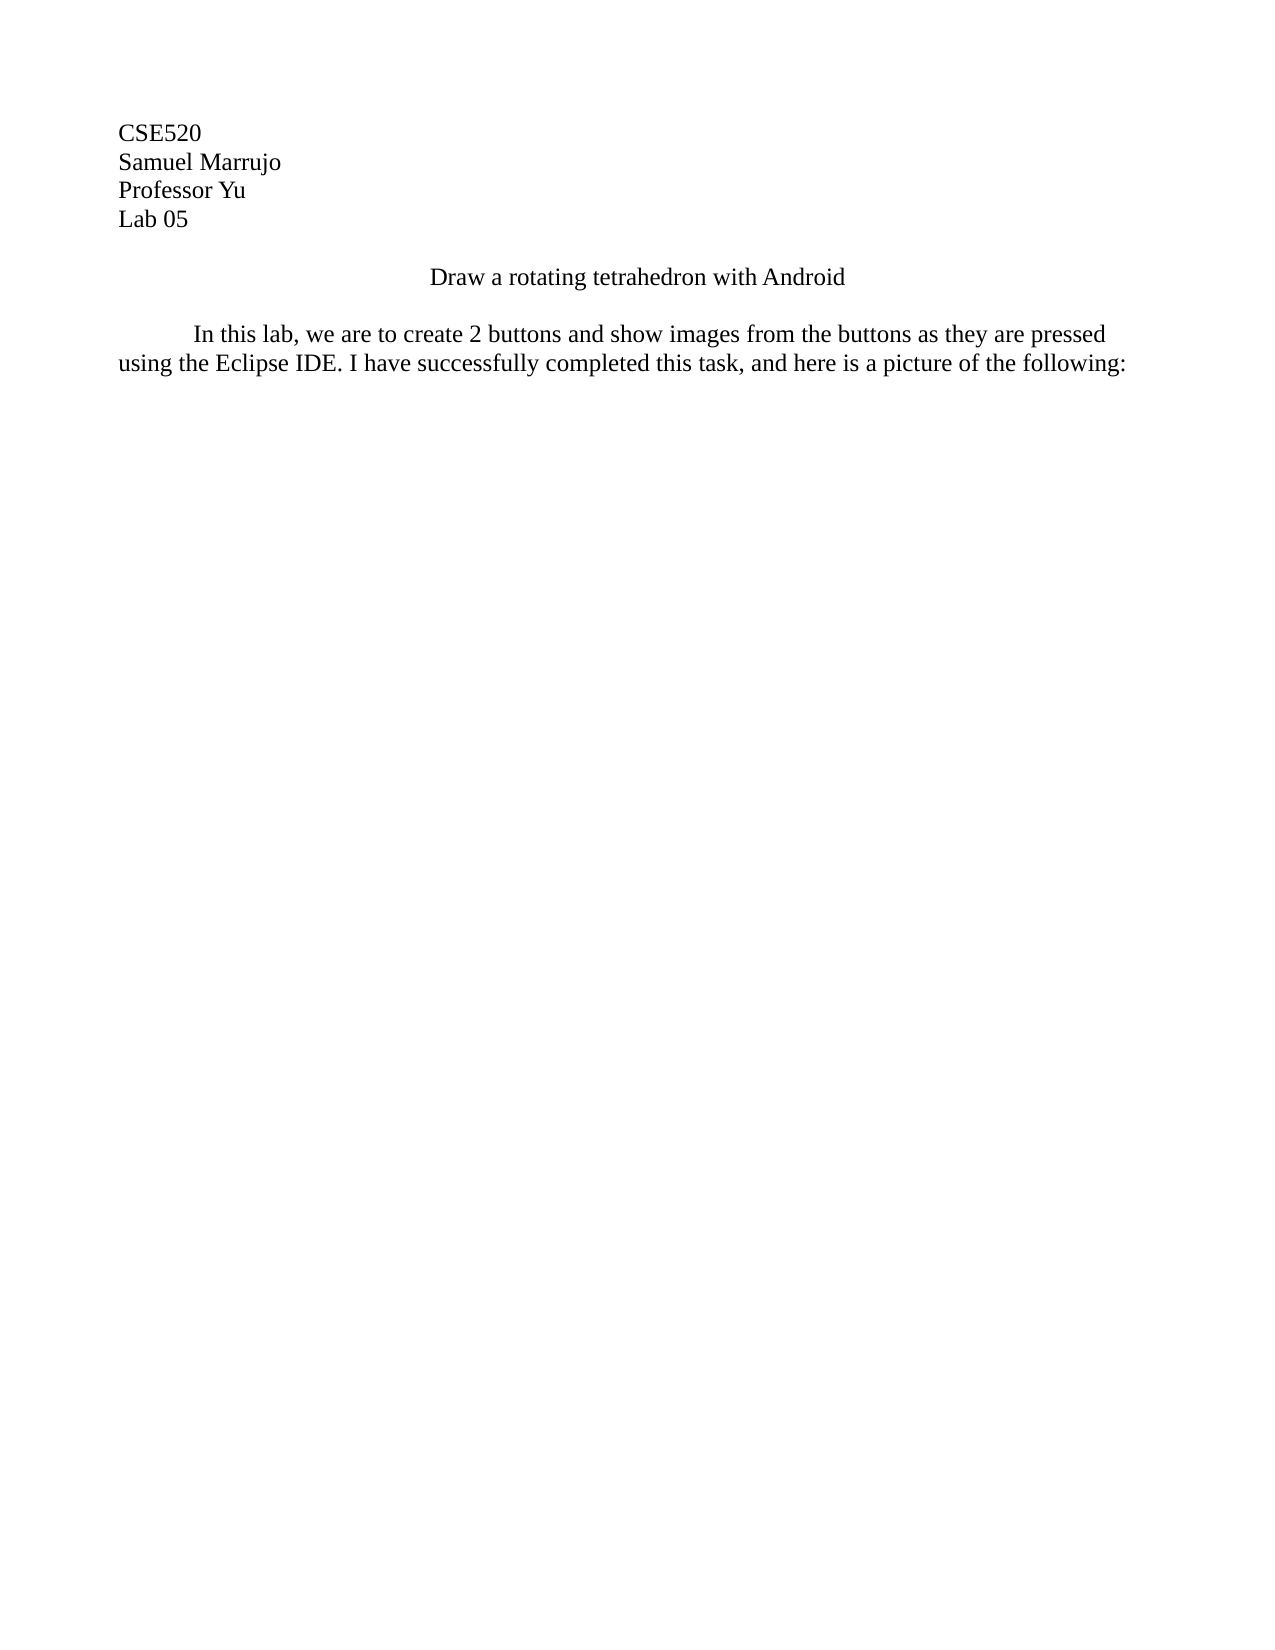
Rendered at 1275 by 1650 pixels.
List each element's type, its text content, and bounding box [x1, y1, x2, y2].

text Lab 05 [118, 204, 1157, 233]
text Professor Yu [118, 176, 1157, 204]
text CSE520 [118, 118, 1157, 147]
text In this lab, we are to create 2 buttons and show images from the buttons as they are pressed using the Eclipse IDE. I have successfully completed this task, and here is a picture of the following: [118, 319, 1157, 377]
text Draw a rotating tetrahedron with Android [118, 262, 1157, 291]
text Samuel Marrujo [118, 147, 1157, 176]
